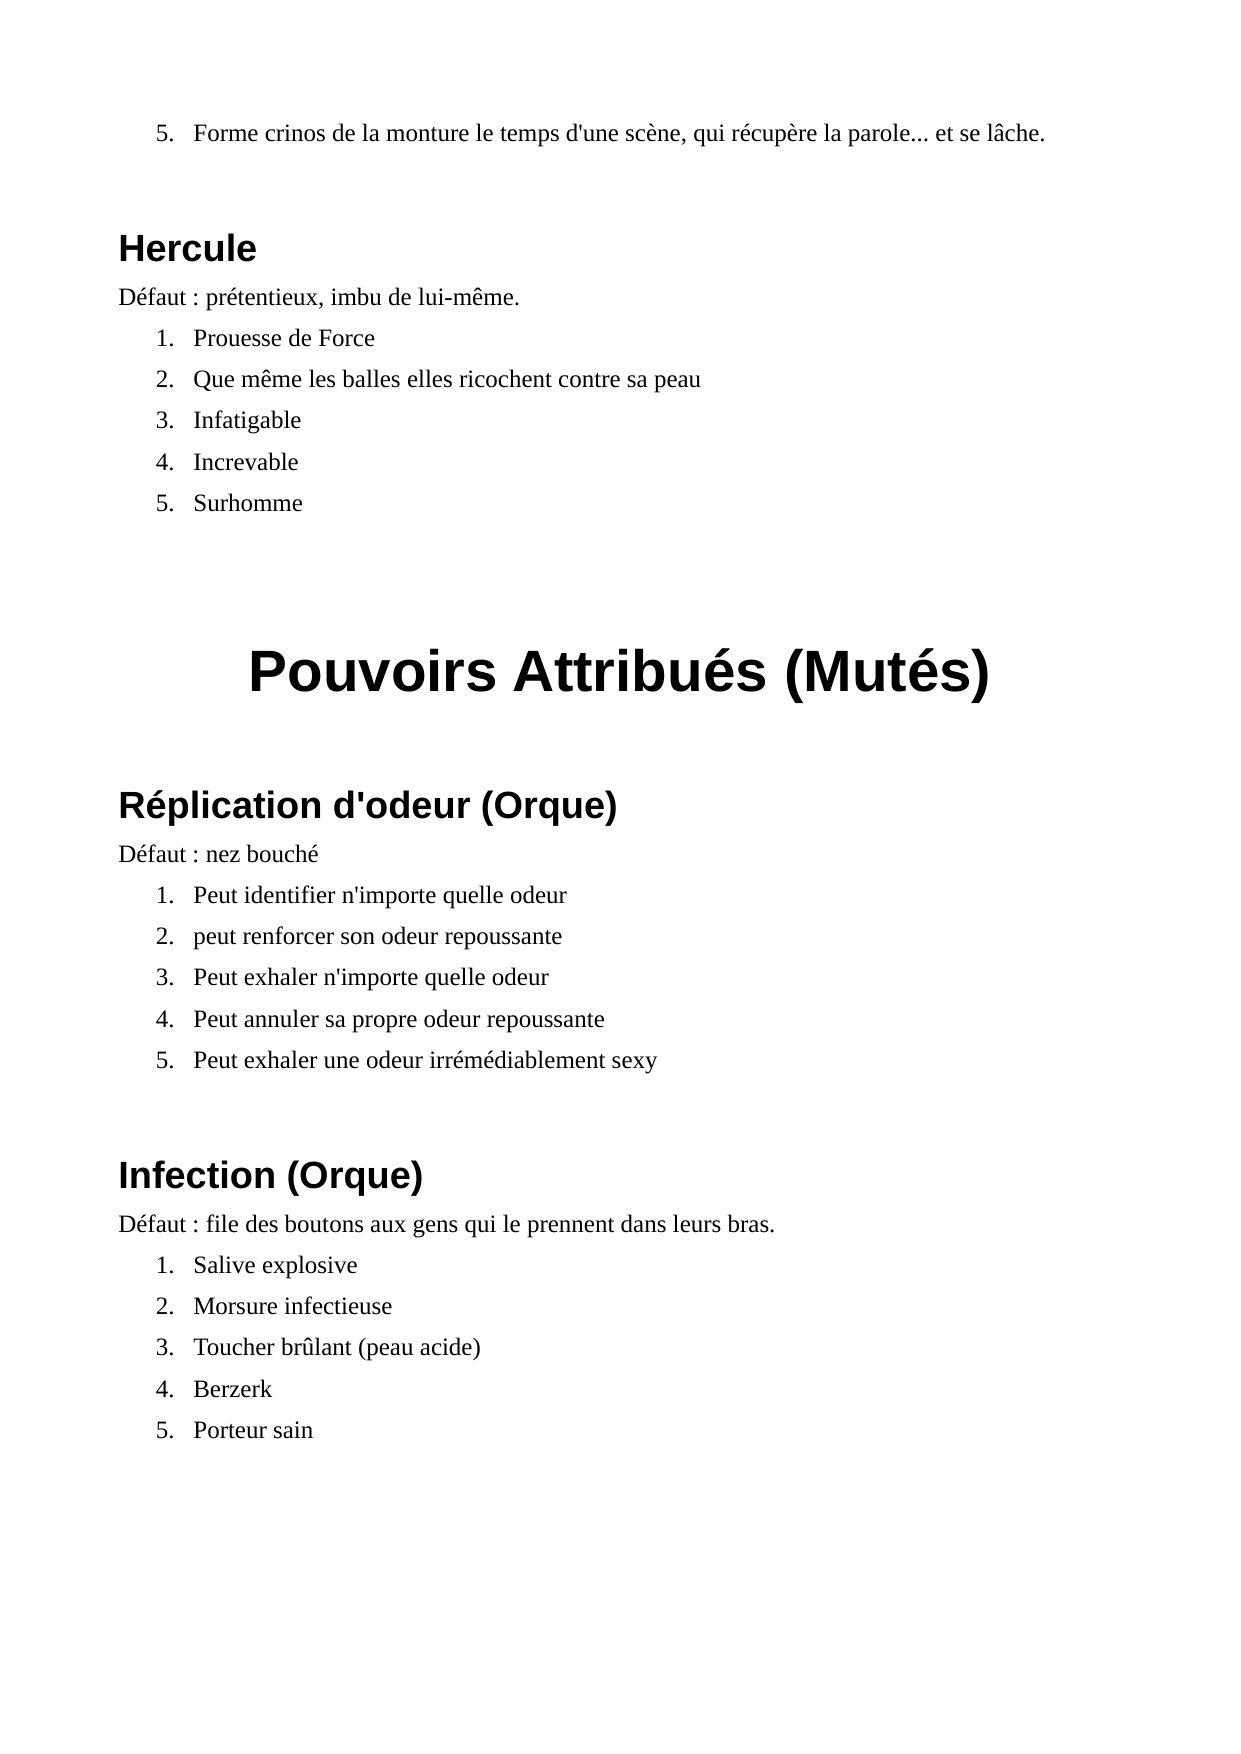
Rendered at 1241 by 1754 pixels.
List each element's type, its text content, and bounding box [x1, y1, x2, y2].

text Défaut : file des boutons aux gens qui le prennent dans leurs bras. [118, 1209, 1122, 1237]
list Peut annuler sa propre odeur repoussante [156, 1004, 1122, 1032]
subtitle Infection (Orque) [118, 1152, 1122, 1196]
list Morsure infectieuse [156, 1291, 1122, 1320]
list Salive explosive [156, 1250, 1122, 1279]
list Surhomme [156, 488, 1122, 517]
list Peut identifier n'importe quelle odeur [156, 880, 1122, 909]
text Défaut : prétentieux, imbu de lui-même. [118, 282, 1122, 311]
title Pouvoirs Attribués (Mutés) [118, 637, 1122, 704]
subtitle Hercule [118, 226, 1122, 269]
list Peut exhaler n'importe quelle odeur [156, 962, 1122, 991]
subtitle Réplication d'odeur (Orque) [118, 783, 1122, 826]
list Peut exhaler une odeur irrémédiablement sexy [156, 1045, 1122, 1074]
list Porteur sain [156, 1415, 1122, 1444]
text Défaut : nez bouché [118, 839, 1122, 867]
list Infatigable [156, 406, 1122, 434]
list Toucher brûlant (peau acide) [156, 1332, 1122, 1361]
list Forme crinos de la monture le temps d'une scène, qui récupère la parole... et se lâche. [156, 118, 1122, 147]
list Que même les balles elles ricochent contre sa peau [156, 364, 1122, 393]
list peut renforcer son odeur repoussante [156, 921, 1122, 950]
list Berzerk [156, 1374, 1122, 1402]
list Increvable [156, 447, 1122, 476]
list Prouesse de Force [156, 323, 1122, 352]
